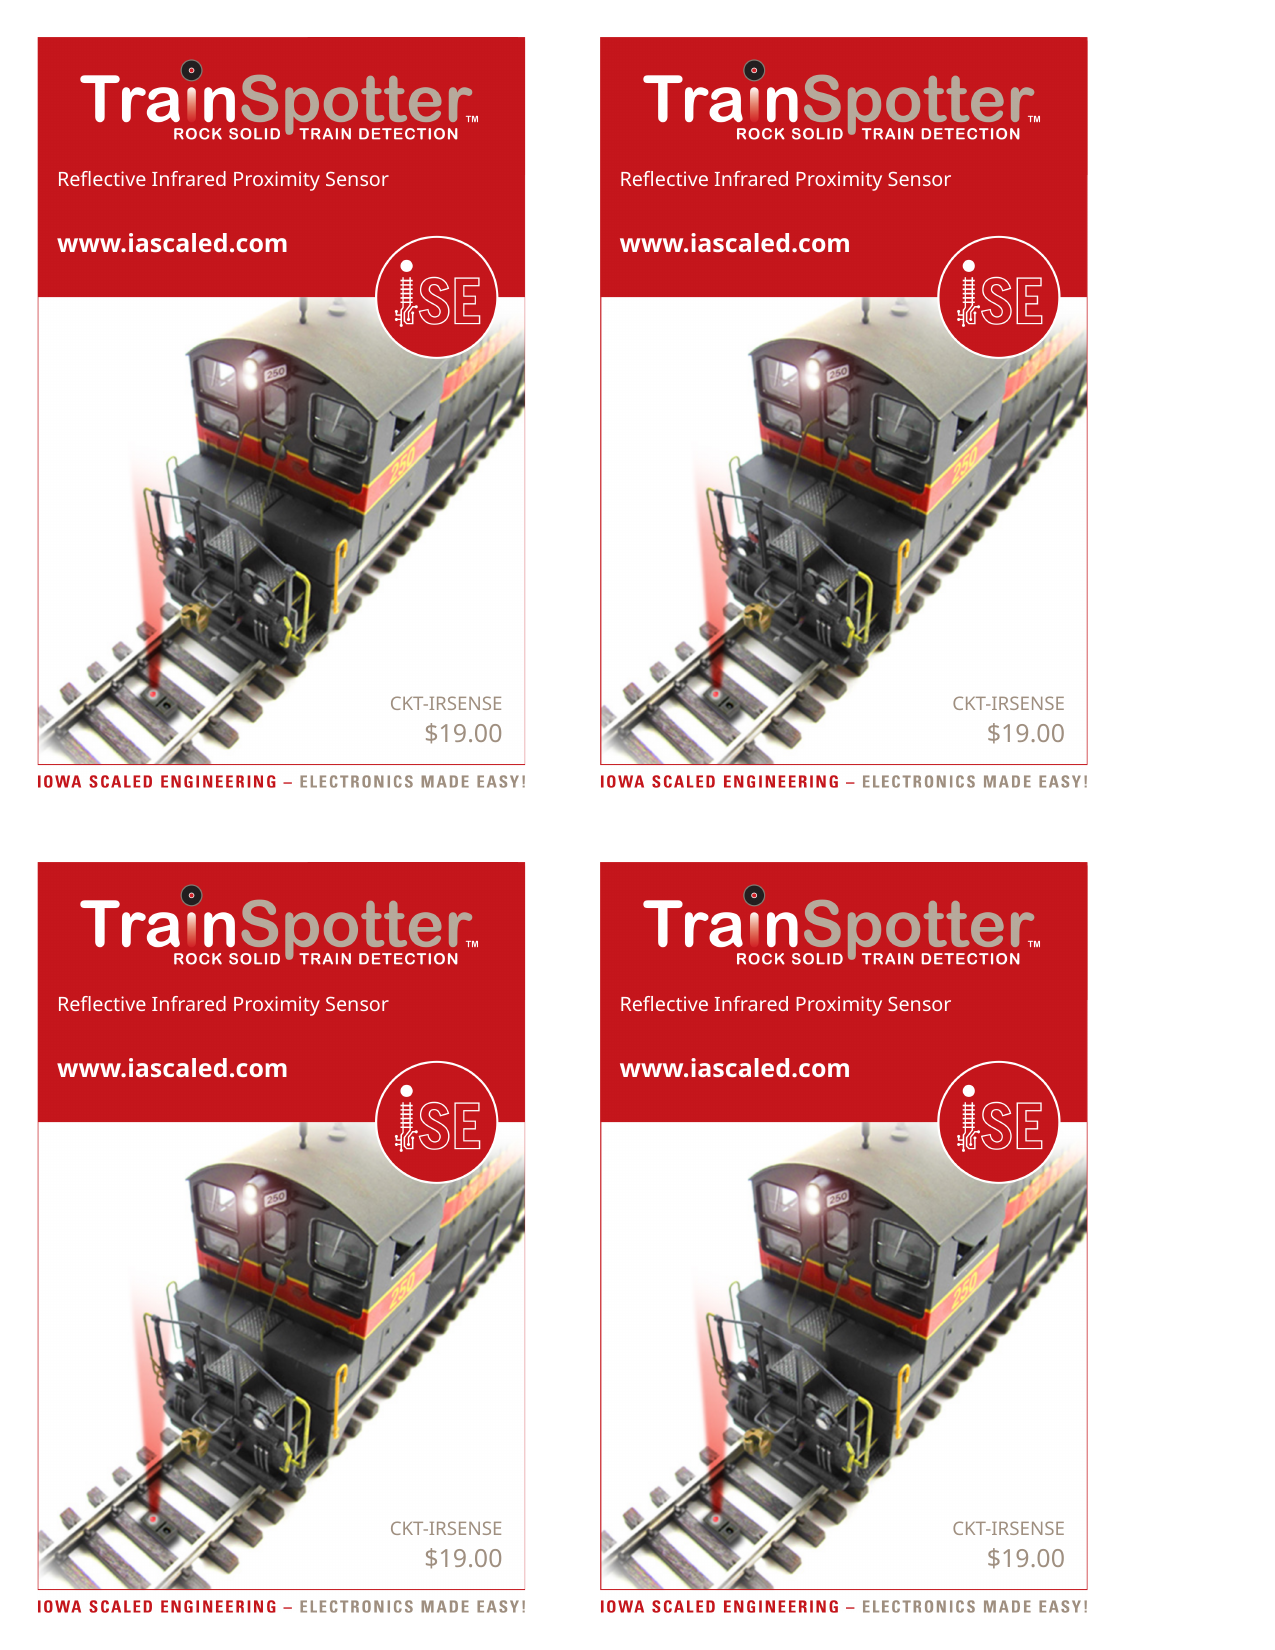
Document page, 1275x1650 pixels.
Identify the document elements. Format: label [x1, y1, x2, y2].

picture [600, 862, 1088, 1613]
picture [37, 862, 525, 1613]
picture [37, 37, 525, 788]
picture [600, 37, 1088, 788]
